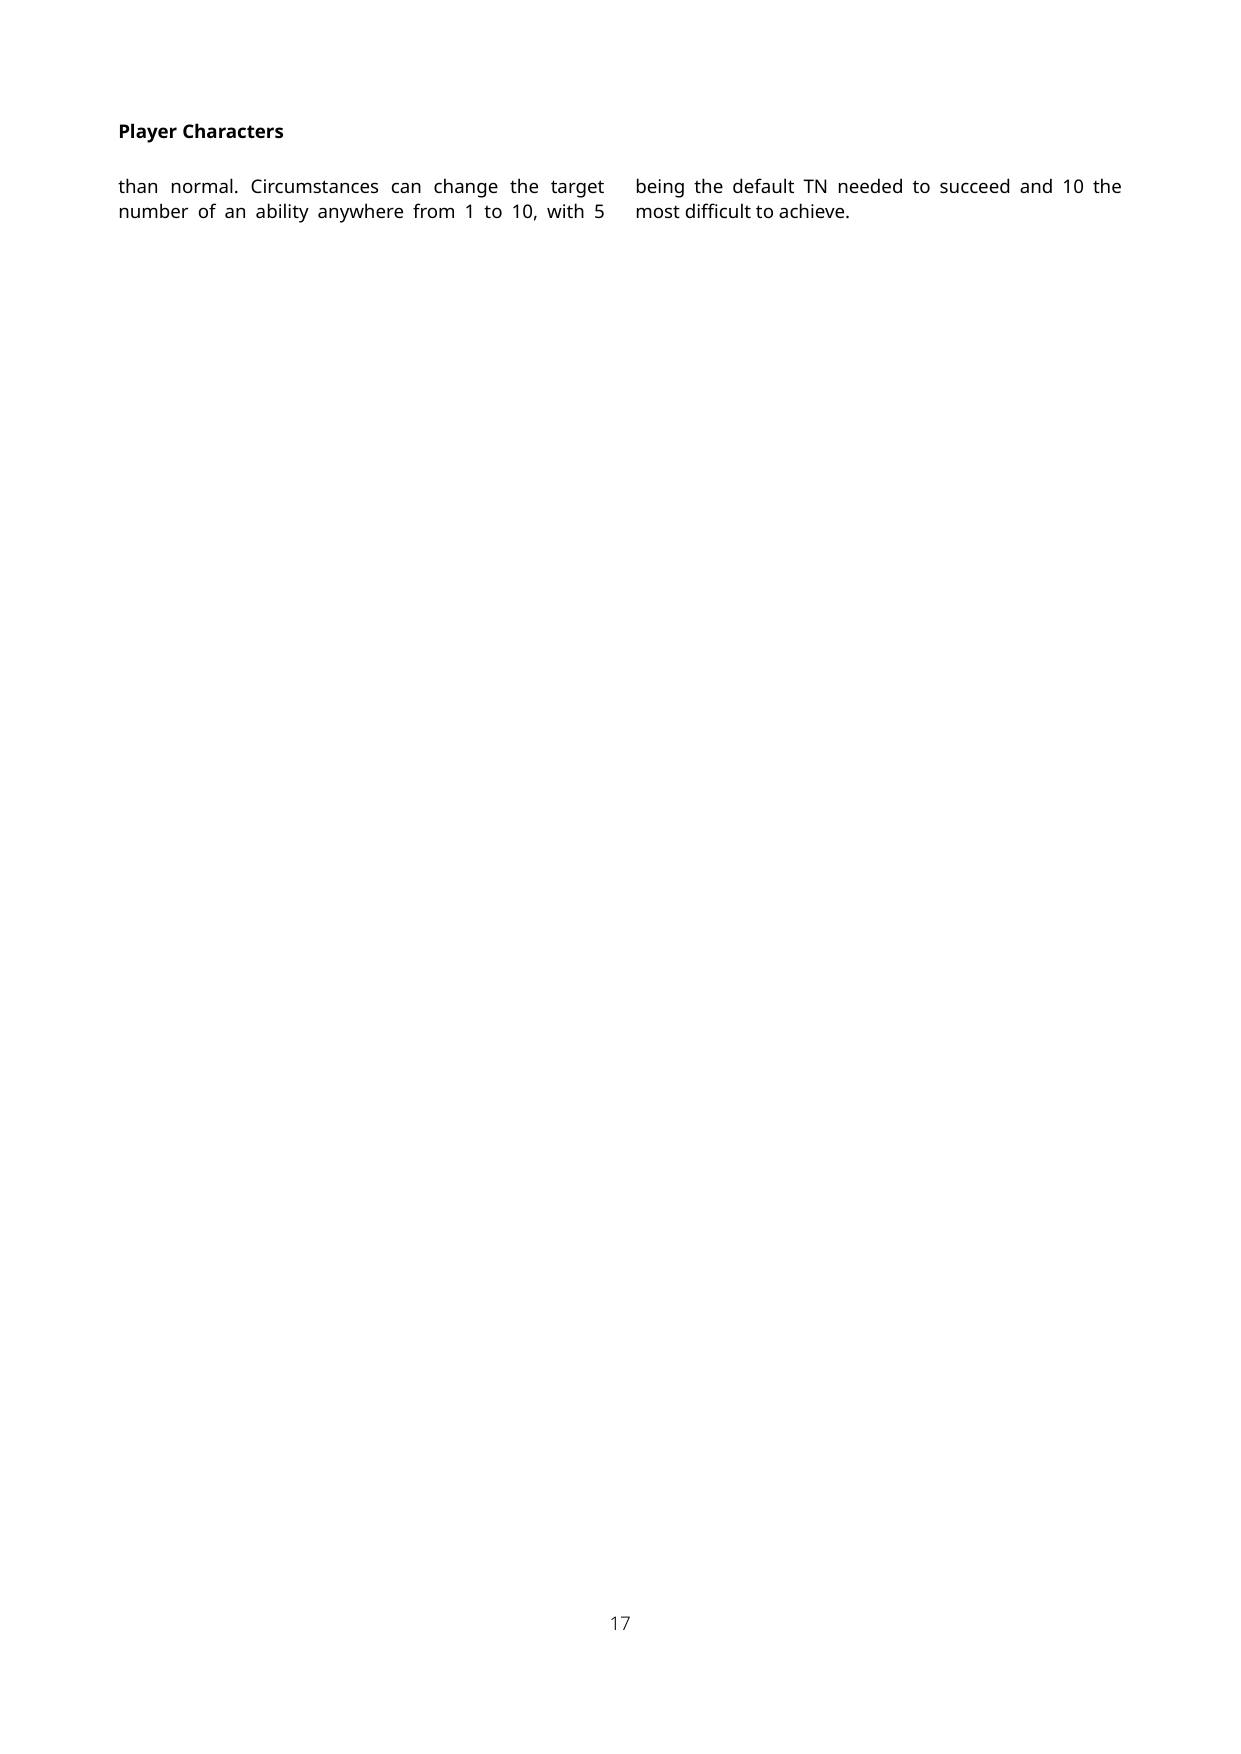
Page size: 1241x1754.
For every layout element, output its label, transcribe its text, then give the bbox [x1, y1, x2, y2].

text being the default TN needed to succeed and 10 the most difficult to achieve. [635, 173, 1122, 224]
text than normal. Circumstances can change the target number of an ability anywhere from 1 to 10, with 5 [118, 173, 605, 224]
